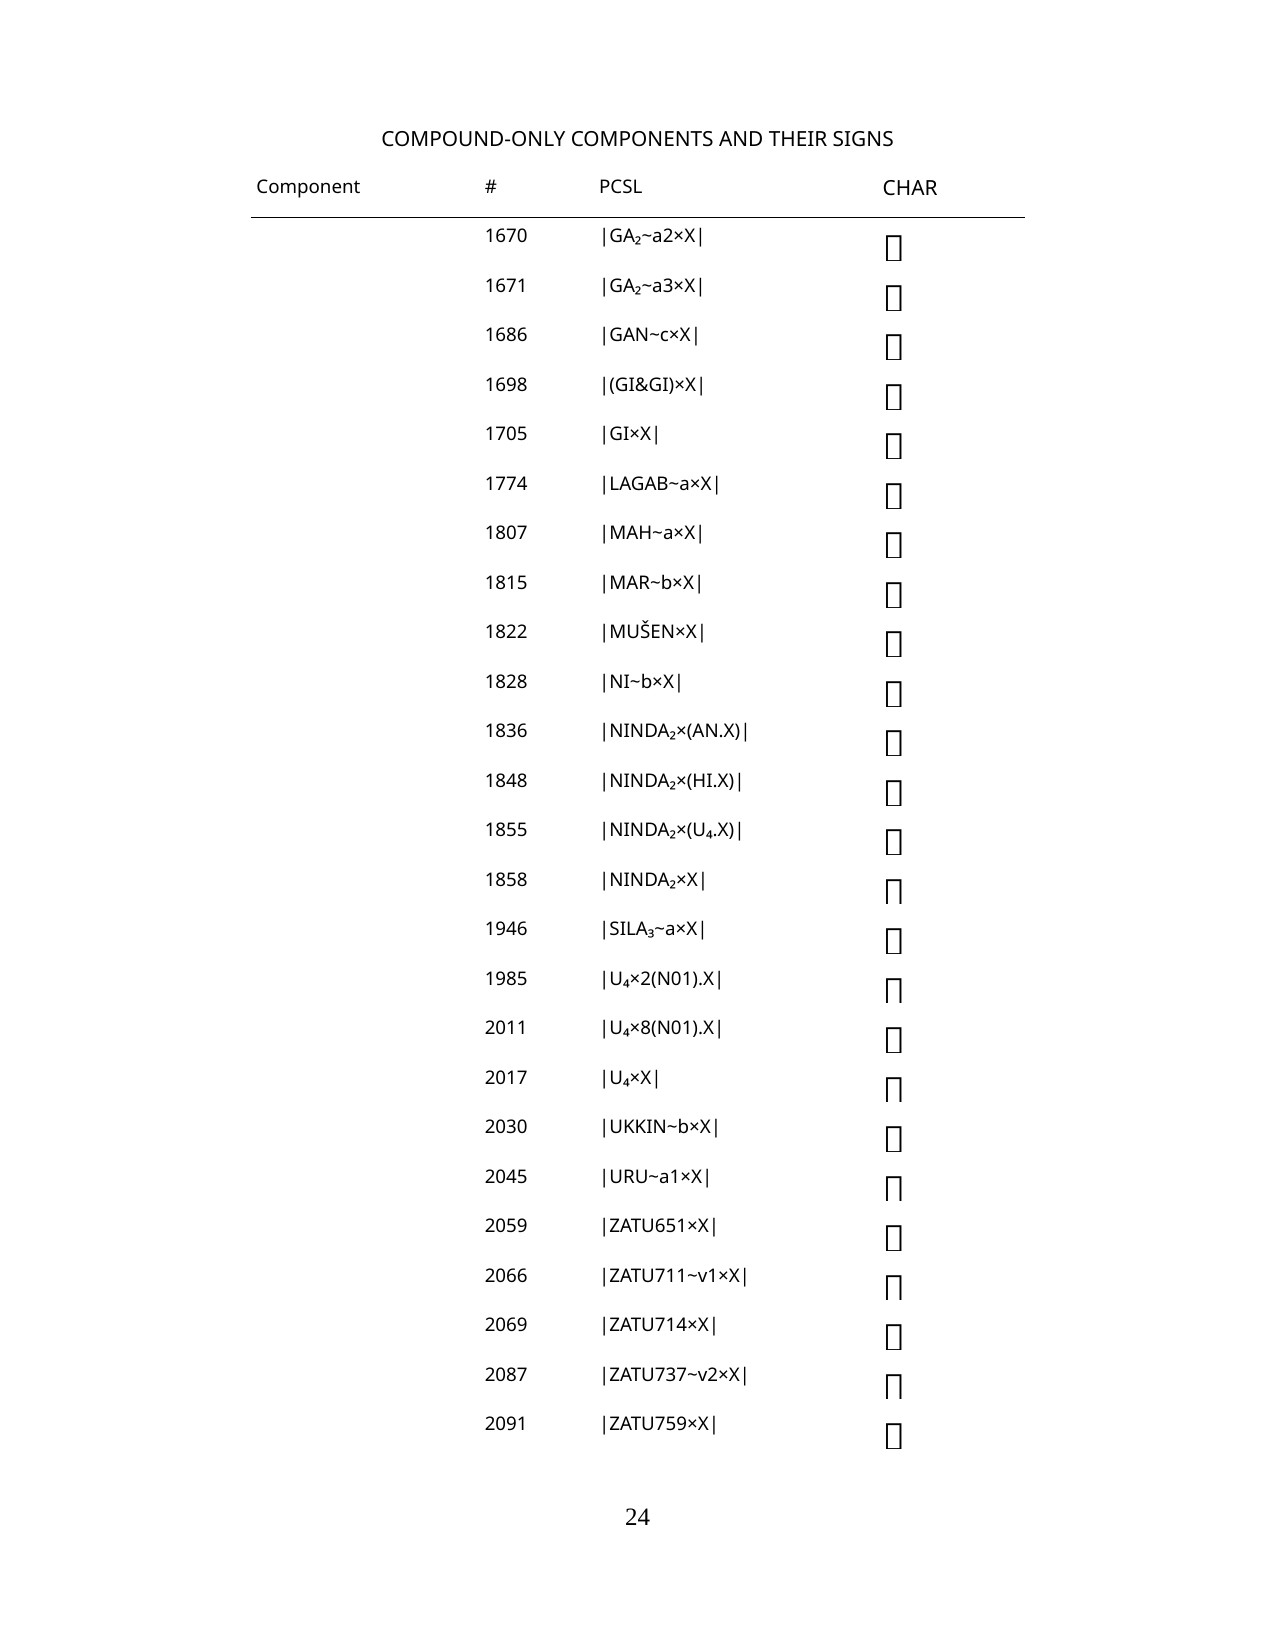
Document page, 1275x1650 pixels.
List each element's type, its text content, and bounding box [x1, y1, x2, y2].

table_cell [251, 1355, 479, 1404]
table_cell [251, 613, 479, 662]
table_cell [251, 761, 479, 811]
table_header COMPOUND-ONLY COMPONENTS AND THEIR SIGNS [251, 118, 1024, 168]
table_cell |GAN~c×X| [593, 316, 877, 366]
table_cell [251, 564, 479, 613]
table_cell 1855 [479, 811, 593, 860]
table_cell |ZATU737~v2×X| [593, 1355, 877, 1404]
table_cell |NINDA₂×(HI.X)| [593, 761, 877, 811]
table_cell 1836 [479, 712, 593, 761]
table_cell |MAR~b×X| [593, 564, 877, 613]
table_cell |NINDA₂×X| [593, 860, 877, 910]
table_cell 1822 [479, 613, 593, 662]
table_cell 1828 [479, 663, 593, 712]
table_cell [251, 959, 479, 1009]
table_cell 1946 [479, 910, 593, 959]
table_cell 𒸬 [877, 910, 1024, 959]
table_cell |ZATU759×X| [593, 1405, 877, 1454]
table_cell 𒴏 [877, 267, 1024, 316]
table_cell PCSL [593, 168, 877, 217]
table_cell # [479, 168, 593, 217]
table_cell 1858 [479, 860, 593, 910]
table_cell 𒺪 [877, 1306, 1024, 1355]
table_cell 2059 [479, 1207, 593, 1256]
table_cell 𒶚 [877, 514, 1024, 563]
table_cell 𒹭 [877, 1009, 1024, 1058]
table_cell 𒺧 [877, 1256, 1024, 1306]
table_cell [251, 1405, 479, 1454]
table_cell 2087 [479, 1355, 593, 1404]
table_cell [251, 267, 479, 316]
table_cell 2069 [479, 1306, 593, 1355]
table_cell 𒶩 [877, 613, 1024, 662]
table_cell [251, 712, 479, 761]
table_cell [251, 1058, 479, 1108]
table_cell 1705 [479, 415, 593, 464]
table_cell |MUŠEN×X| [593, 613, 877, 662]
table_cell 1815 [479, 564, 593, 613]
table_cell 2045 [479, 1157, 593, 1207]
table_cell 𒶯 [877, 663, 1024, 712]
table_cell [251, 910, 479, 959]
table_cell |URU~a1×X| [593, 1157, 877, 1207]
table_cell |GA₂~a2×X| [593, 218, 877, 267]
table_cell 1671 [479, 267, 593, 316]
table_cell |GA₂~a3×X| [593, 267, 877, 316]
table_cell CHAR [877, 168, 1024, 217]
table_cell [251, 1207, 479, 1256]
table_cell |SILA₃~a×X| [593, 910, 877, 959]
table_cell |ZATU711~v1×X| [593, 1256, 877, 1306]
table_cell |U₄×X| [593, 1058, 877, 1108]
table_cell [251, 1157, 479, 1207]
table_cell 𒺾 [877, 1355, 1024, 1404]
table_cell 1686 [479, 316, 593, 366]
table_cell 𒴱 [877, 415, 1024, 464]
table_cell |NI~b×X| [593, 663, 877, 712]
table_cell Component [251, 168, 479, 217]
table_cell 1670 [479, 218, 593, 267]
table_cell [251, 514, 479, 563]
table_cell 𒺀 [877, 1108, 1024, 1157]
table_cell [251, 465, 479, 514]
table_cell 𒷍 [877, 811, 1024, 860]
table_cell 1848 [479, 761, 593, 811]
table_cell 𒺞 [877, 1207, 1024, 1256]
table_cell [251, 811, 479, 860]
table_cell 𒺏 [877, 1157, 1024, 1207]
table_cell [251, 1256, 479, 1306]
table_cell 2091 [479, 1405, 593, 1454]
table_cell 𒷆 [877, 761, 1024, 811]
table_cell 𒶷 [877, 712, 1024, 761]
table_cell 𒴞 [877, 316, 1024, 366]
table_cell 1985 [479, 959, 593, 1009]
table_cell 2017 [479, 1058, 593, 1108]
table_cell [251, 366, 479, 415]
table_cell [251, 1306, 479, 1355]
table_cell 2011 [479, 1009, 593, 1058]
table_cell 𒹳 [877, 1058, 1024, 1108]
table_cell |U₄×8(N01).X| [593, 1009, 877, 1058]
table_cell [251, 1009, 479, 1058]
table_cell 1698 [479, 366, 593, 415]
table_cell |UKKIN~b×X| [593, 1108, 877, 1157]
table_cell |NINDA₂×(AN.X)| [593, 712, 877, 761]
table_cell 𒻂 [877, 1405, 1024, 1454]
table_cell [251, 860, 479, 910]
table_cell [251, 218, 479, 267]
table_cell 𒷐 [877, 860, 1024, 910]
table_cell |LAGAB~a×X| [593, 465, 877, 514]
table_cell |ZATU714×X| [593, 1306, 877, 1355]
table_cell [251, 415, 479, 464]
table_cell |MAH~a×X| [593, 514, 877, 563]
table_cell |(GI&GI)×X| [593, 366, 877, 415]
table_cell 1774 [479, 465, 593, 514]
table_cell [251, 663, 479, 712]
table_cell |NINDA₂×(U₄.X)| [593, 811, 877, 860]
table_cell [251, 316, 479, 366]
table_cell |ZATU651×X| [593, 1207, 877, 1256]
table_cell 𒵹 [877, 465, 1024, 514]
table_cell |U₄×2(N01).X| [593, 959, 877, 1009]
table_cell [251, 1108, 479, 1157]
table_cell 1807 [479, 514, 593, 563]
table_cell 𒴪 [877, 366, 1024, 415]
table_cell 𒹓 [877, 959, 1024, 1009]
table_cell 𒴎 [877, 218, 1024, 267]
table_cell 𒶢 [877, 564, 1024, 613]
table_cell |GI×X| [593, 415, 877, 464]
table_cell 2030 [479, 1108, 593, 1157]
table_cell 2066 [479, 1256, 593, 1306]
